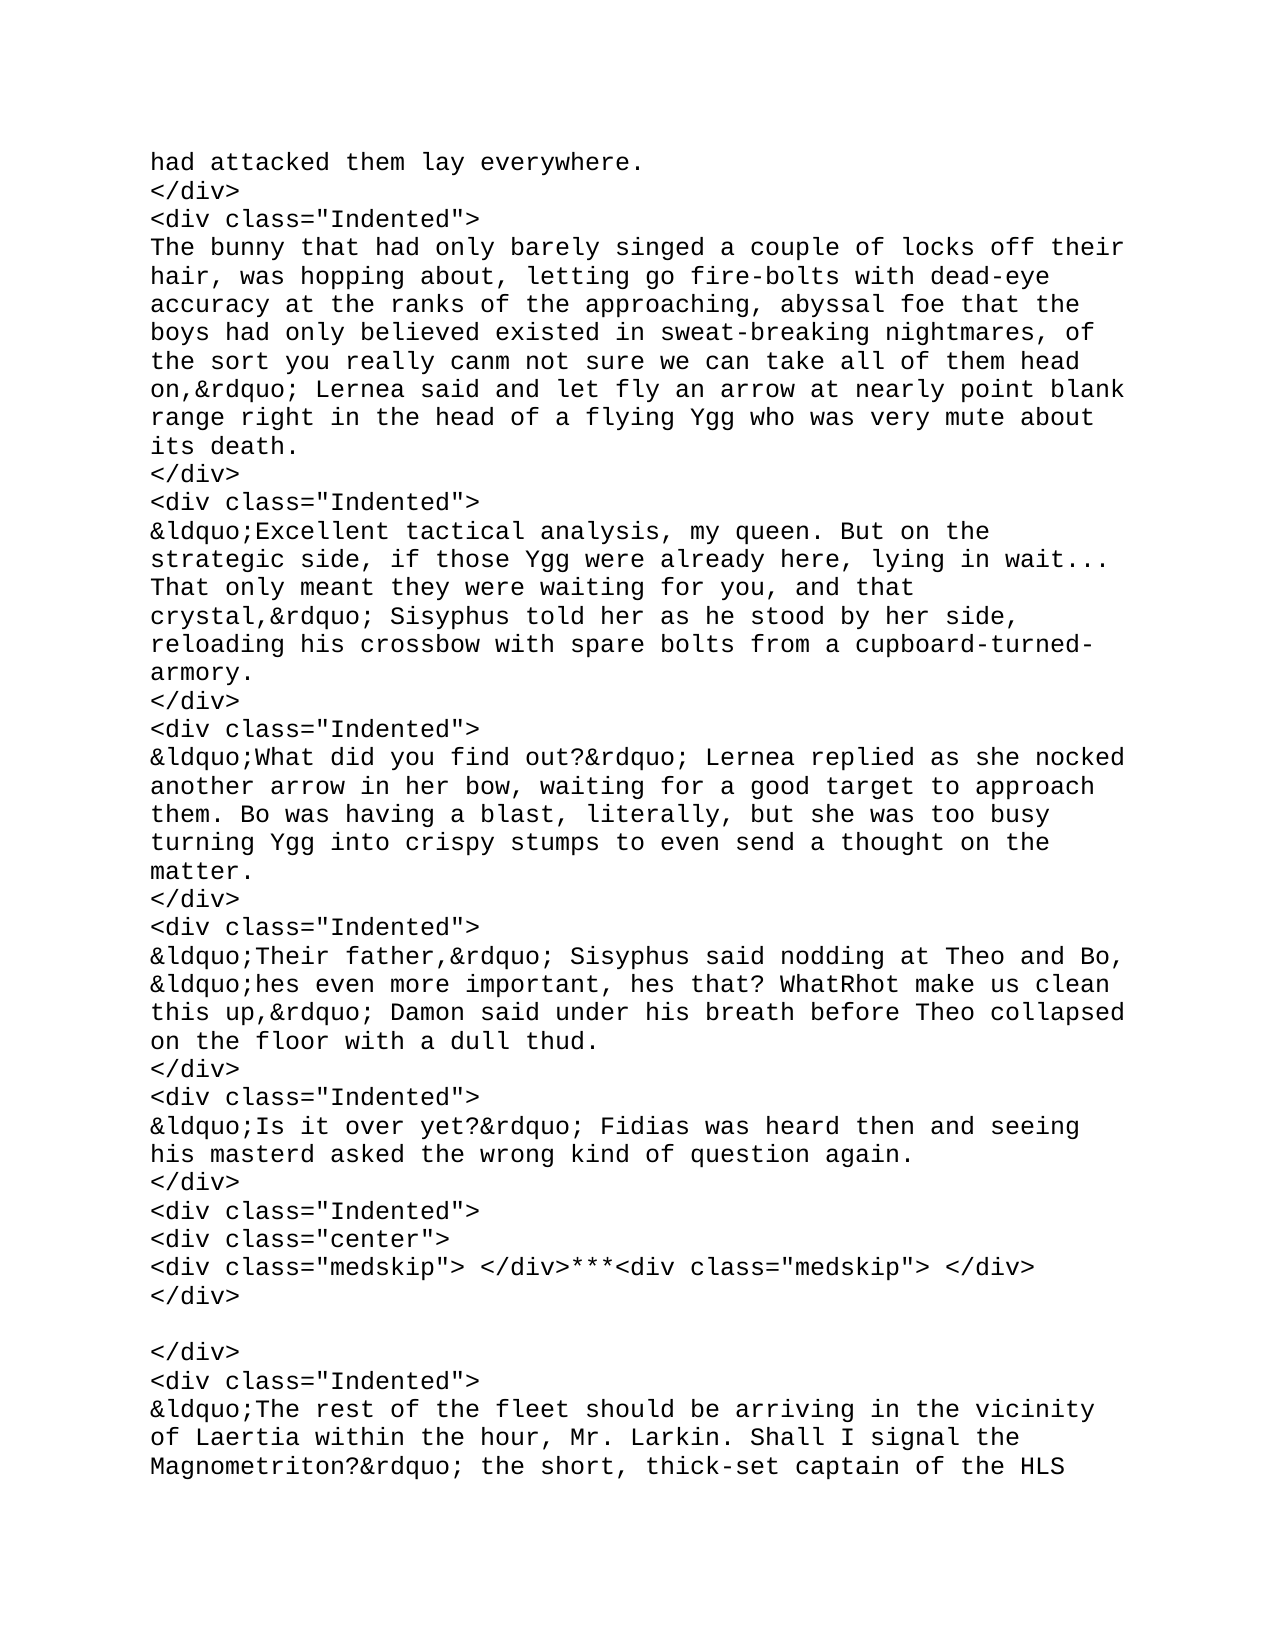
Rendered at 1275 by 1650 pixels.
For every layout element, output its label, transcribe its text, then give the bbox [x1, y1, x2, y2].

text The bunny that had only barely singed a couple of locks off their hair, was hopping about, letting go fire-bolts with dead-eye accuracy at the ranks of the approaching, abyssal foe that the boys had only believed existed in sweat-breaking nightmares, of the sort you really canm not sure we can take all of them head on,&rdquo; Lernea said and let fly an arrow at nearly point blank range right in the head of a flying Ygg who was very mute about its death. [150, 235, 1125, 462]
text had attacked them lay everywhere. [150, 150, 1125, 178]
text <div class="Indented"> [150, 490, 1125, 518]
text </div> [150, 1340, 1125, 1368]
text <div class="center"> [150, 1227, 1125, 1255]
text </div> [150, 1170, 1125, 1198]
text </div> [150, 887, 1125, 915]
text <div class="Indented"> [150, 1198, 1125, 1227]
text <div class="Indented"> [150, 207, 1125, 235]
text </div> [150, 688, 1125, 717]
text &ldquo;What did you find out?&rdquo; Lernea replied as she nocked another arrow in her bow, waiting for a good target to approach them. Bo was having a blast, literally, but she was too busy turning Ygg into crispy stumps to even send a thought on the matter. [150, 745, 1125, 887]
text </div> [150, 462, 1125, 490]
text </div> [150, 178, 1125, 207]
text &ldquo;Their father,&rdquo; Sisyphus said nodding at Theo and Bo, &ldquo;hes even more important, hes that? WhatRhot make us clean this up,&rdquo; Damon said under his breath before Theo collapsed on the floor with a dull thud. [150, 943, 1125, 1057]
text </div> [150, 1057, 1125, 1085]
text <div class="Indented"> [150, 1368, 1125, 1397]
text </div> [150, 1283, 1125, 1312]
text <div class="Indented"> [150, 915, 1125, 943]
text &ldquo;Excellent tactical analysis, my queen. But on the strategic side, if those Ygg were already here, lying in wait... That only meant they were waiting for you, and that crystal,&rdquo; Sisyphus told her as he stood by her side, reloading his crossbow with spare bolts from a cupboard-turned-armory. [150, 518, 1125, 688]
text &ldquo;Is it over yet?&rdquo; Fidias was heard then and seeing his masterd asked the wrong kind of question again. [150, 1113, 1125, 1170]
text &ldquo;The rest of the fleet should be arriving in the vicinity of Laertia within the hour, Mr. Larkin. Shall I signal the Magnometriton?&rdquo; the short, thick-set captain of the HLS [150, 1397, 1125, 1482]
text <div class="medskip"> </div>***<div class="medskip"> </div> [150, 1255, 1125, 1283]
text <div class="Indented"> [150, 1085, 1125, 1113]
text <div class="Indented"> [150, 717, 1125, 745]
